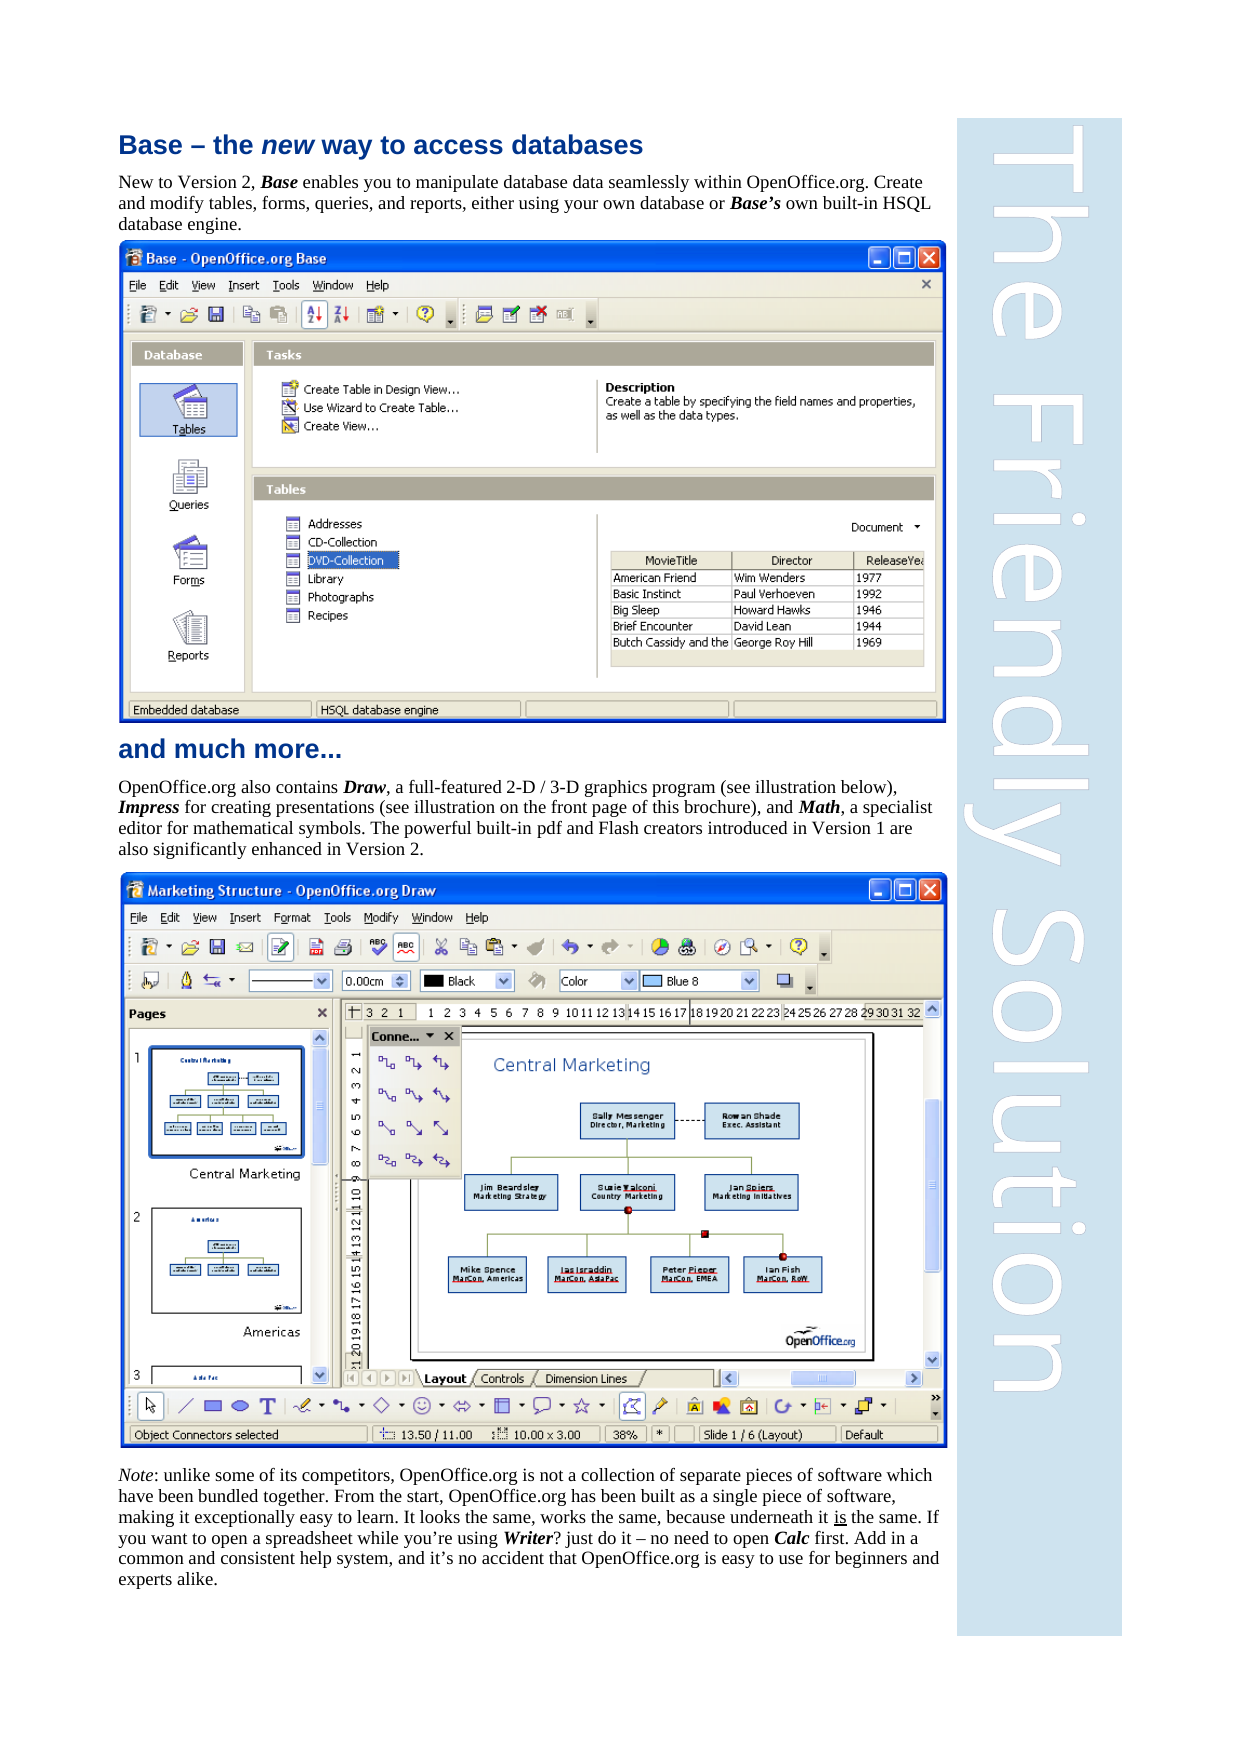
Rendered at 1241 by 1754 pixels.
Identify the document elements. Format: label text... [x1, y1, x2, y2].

picture [120, 872, 948, 1448]
picture [119, 240, 947, 723]
subtitle Base – the new way to access databases [118, 130, 957, 160]
text New to Version 2, Base enables you to manipulate database data seamlessly within OpenOffice.org. Create and modify tables, forms, queries, and reports, either using your own database or Base’s own built-in HSQL database engine. [118, 172, 957, 234]
text Note: unlike some of its competitors, OpenOffice.org is not a collection of separate pieces of software which have been bundled together. From the start, OpenOffice.org has been built as a single piece of software, making it exceptionally easy to learn. It looks the same, works the same, because underneath it is the same. If you want to open a spreadsheet while you’re using Writer? just do it – no need to open Calc first. Add in a common and consistent help system, and it’s no accident that OpenOffice.org is easy to use for beginners and experts alike. [118, 859, 957, 1589]
text OpenOffice.org also contains Draw, a full-featured 2-D / 3-D graphics program (see illustration below), Impress for creating presentations (see illustration on the front page of this brochure), and Math, a specialist editor for mathematical symbols. The powerful built-in pdf and Flash creators introduced in Version 1 are also significantly enhanced in Version 2. [118, 776, 957, 859]
subtitle and much more... [118, 246, 957, 765]
text The Friendly Solution [957, 124, 1122, 1402]
